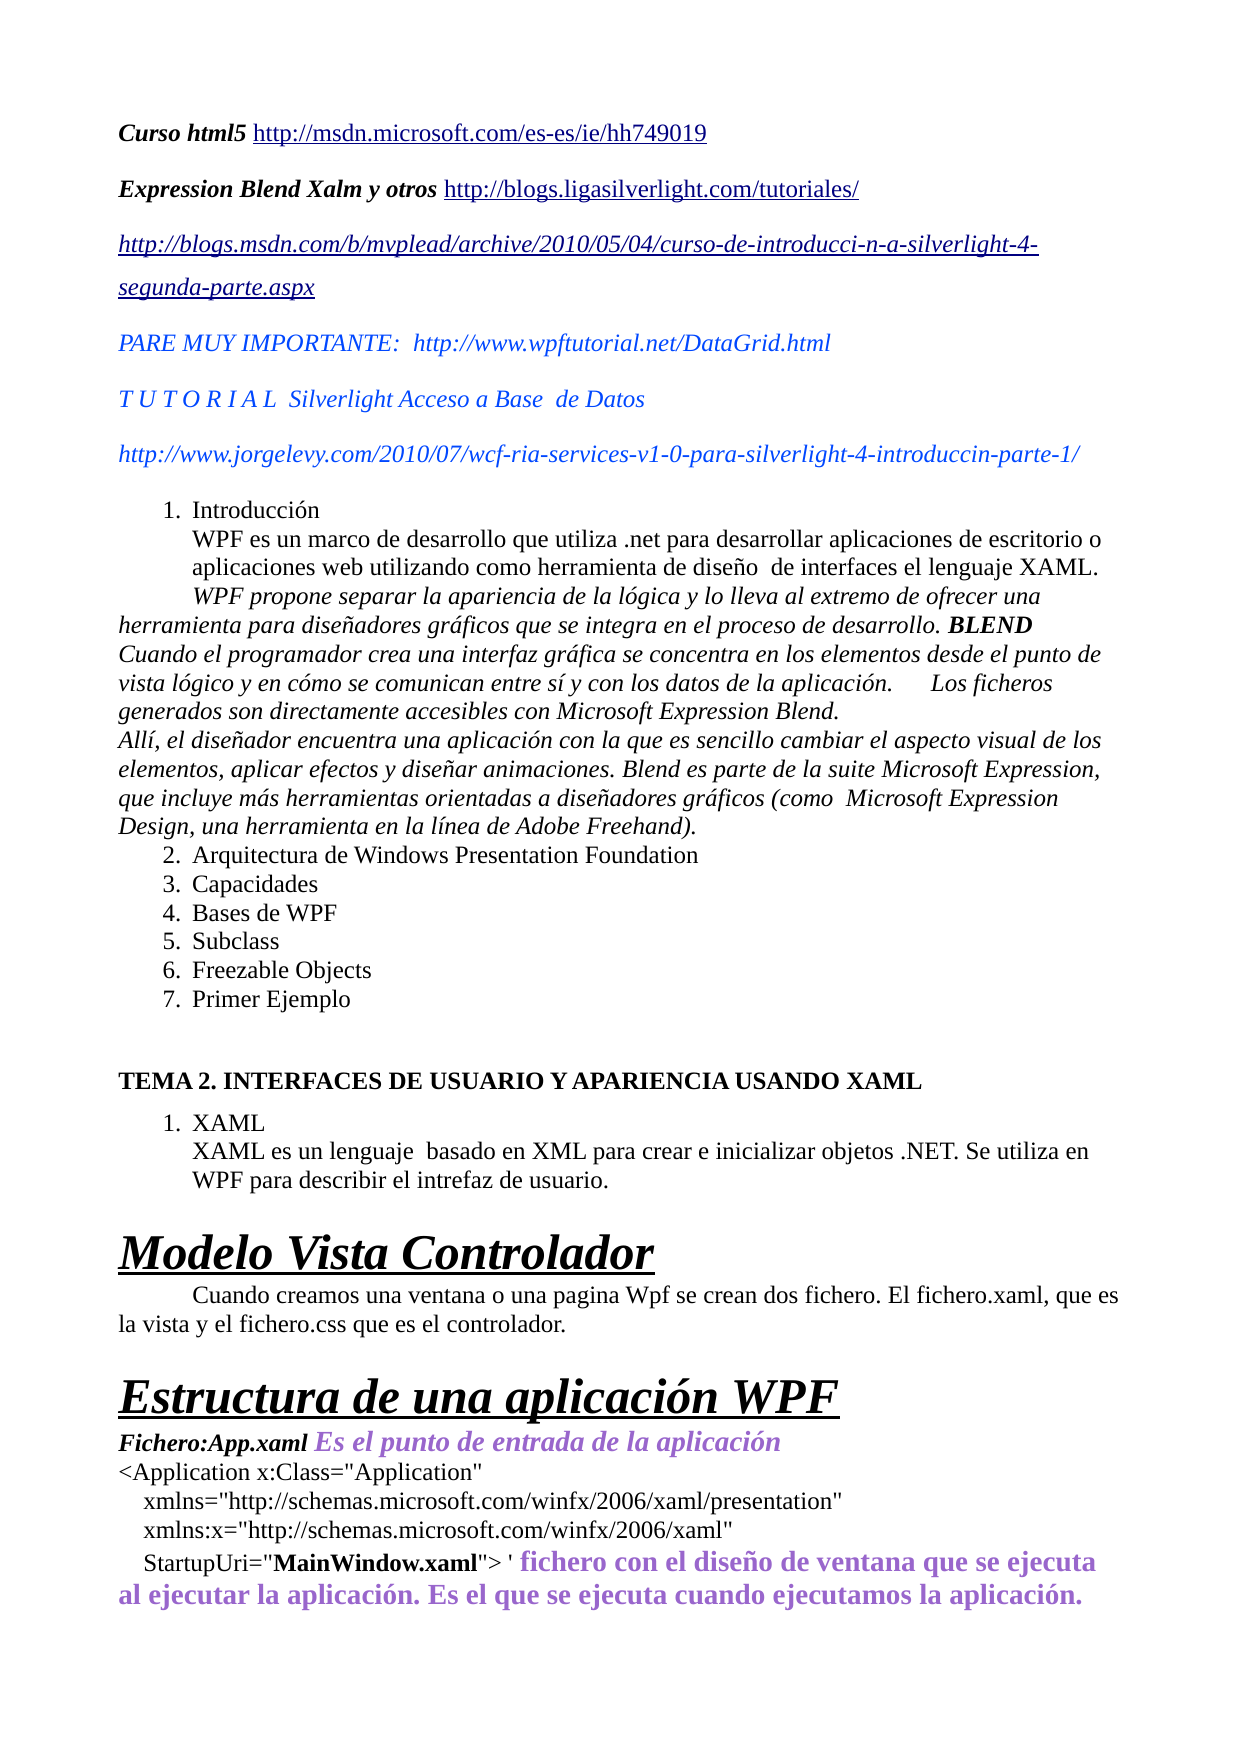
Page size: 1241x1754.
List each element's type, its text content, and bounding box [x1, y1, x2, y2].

subtitle TEMA 2. INTERFACES DE USUARIO Y APARIENCIA USANDO XAML [118, 1066, 1122, 1095]
list Subclass [162, 926, 1122, 955]
text Curso html5 http://msdn.microsoft.com/es-es/ie/hh749019 [118, 118, 1122, 147]
text T U T O R I A L Silverlight Acceso a Base de Datos [118, 384, 1122, 412]
list Primer Ejemplo [162, 984, 1122, 1013]
list WPF es un marco de desarrollo que utiliza .net para desarrollar aplicaciones de escritorio o aplicaciones web utilizando como herramienta de diseño de interfaces el lenguaje XAML. [162, 524, 1122, 581]
text http://www.jorgelevy.com/2010/07/wcf-ria-services-v1-0-para-silverlight-4-introduccin-parte-1/ [118, 439, 1122, 468]
text Fichero:App.xaml Es el punto de entrada de la aplicación [118, 1424, 1122, 1457]
text PARE MUY IMPORTANTE: http://www.wpftutorial.net/DataGrid.html [118, 328, 1122, 357]
text WPF propone separar la apariencia de la lógica y lo lleva al extremo de ofrecer una herramienta para diseñadores gráficos que se integra en el proceso de desarrollo. BLEND [118, 581, 1122, 639]
text Cuando creamos una ventana o una pagina Wpf se crean dos fichero. El fichero.xaml, que es la vista y el fichero.css que es el controlador. [118, 1280, 1122, 1338]
list XAML [162, 1108, 1122, 1136]
text Cuando el programador crea una interfaz gráfica se concentra en los elementos desde el punto de vista lógico y en cómo se comunican entre sí y con los datos de la aplicación. Los ficheros generados son directamente accesibles con Microsoft Expression Blend. [118, 639, 1122, 725]
text http://blogs.msdn.com/b/mvplead/archive/2010/05/04/curso-de-introducci-n-a-silverlight-4-segunda-parte.aspx [118, 229, 1122, 301]
list Introducción [162, 495, 1122, 524]
text Estructura de una aplicación WPF [118, 1366, 1122, 1424]
text StartupUri="MainWindow.xaml"> ' fichero con el diseño de ventana que se ejecuta al ejecutar la aplicación. Es el que se ejecuta cuando ejecutamos la aplicación. [118, 1544, 1122, 1611]
text xmlns:x="http://schemas.microsoft.com/winfx/2006/xaml" [118, 1515, 1122, 1544]
list Arquitectura de Windows Presentation Foundation [162, 840, 1122, 869]
list XAML es un lenguaje basado en XML para crear e inicializar objetos .NET. Se utiliza en WPF para describir el intrefaz de usuario. [162, 1136, 1122, 1194]
text Expression Blend Xalm y otros http://blogs.ligasilverlight.com/tutoriales/ [118, 174, 1122, 202]
text <Application x:Class="Application" [118, 1457, 1122, 1486]
list Bases de WPF [162, 898, 1122, 926]
text xmlns="http://schemas.microsoft.com/winfx/2006/xaml/presentation" [118, 1486, 1122, 1515]
text Allí, el diseñador encuentra una aplicación con la que es sencillo cambiar el aspecto visual de los elementos, aplicar efectos y diseñar animaciones. Blend es parte de la suite Microsoft Expression, que incluye más herramientas orientadas a diseñadores gráficos (como Microsoft Expression Design, una herramienta en la línea de Adobe Freehand). [118, 725, 1122, 840]
list Freezable Objects [162, 955, 1122, 984]
list Capacidades [162, 869, 1122, 898]
text Modelo Vista Controlador [118, 1223, 1122, 1280]
